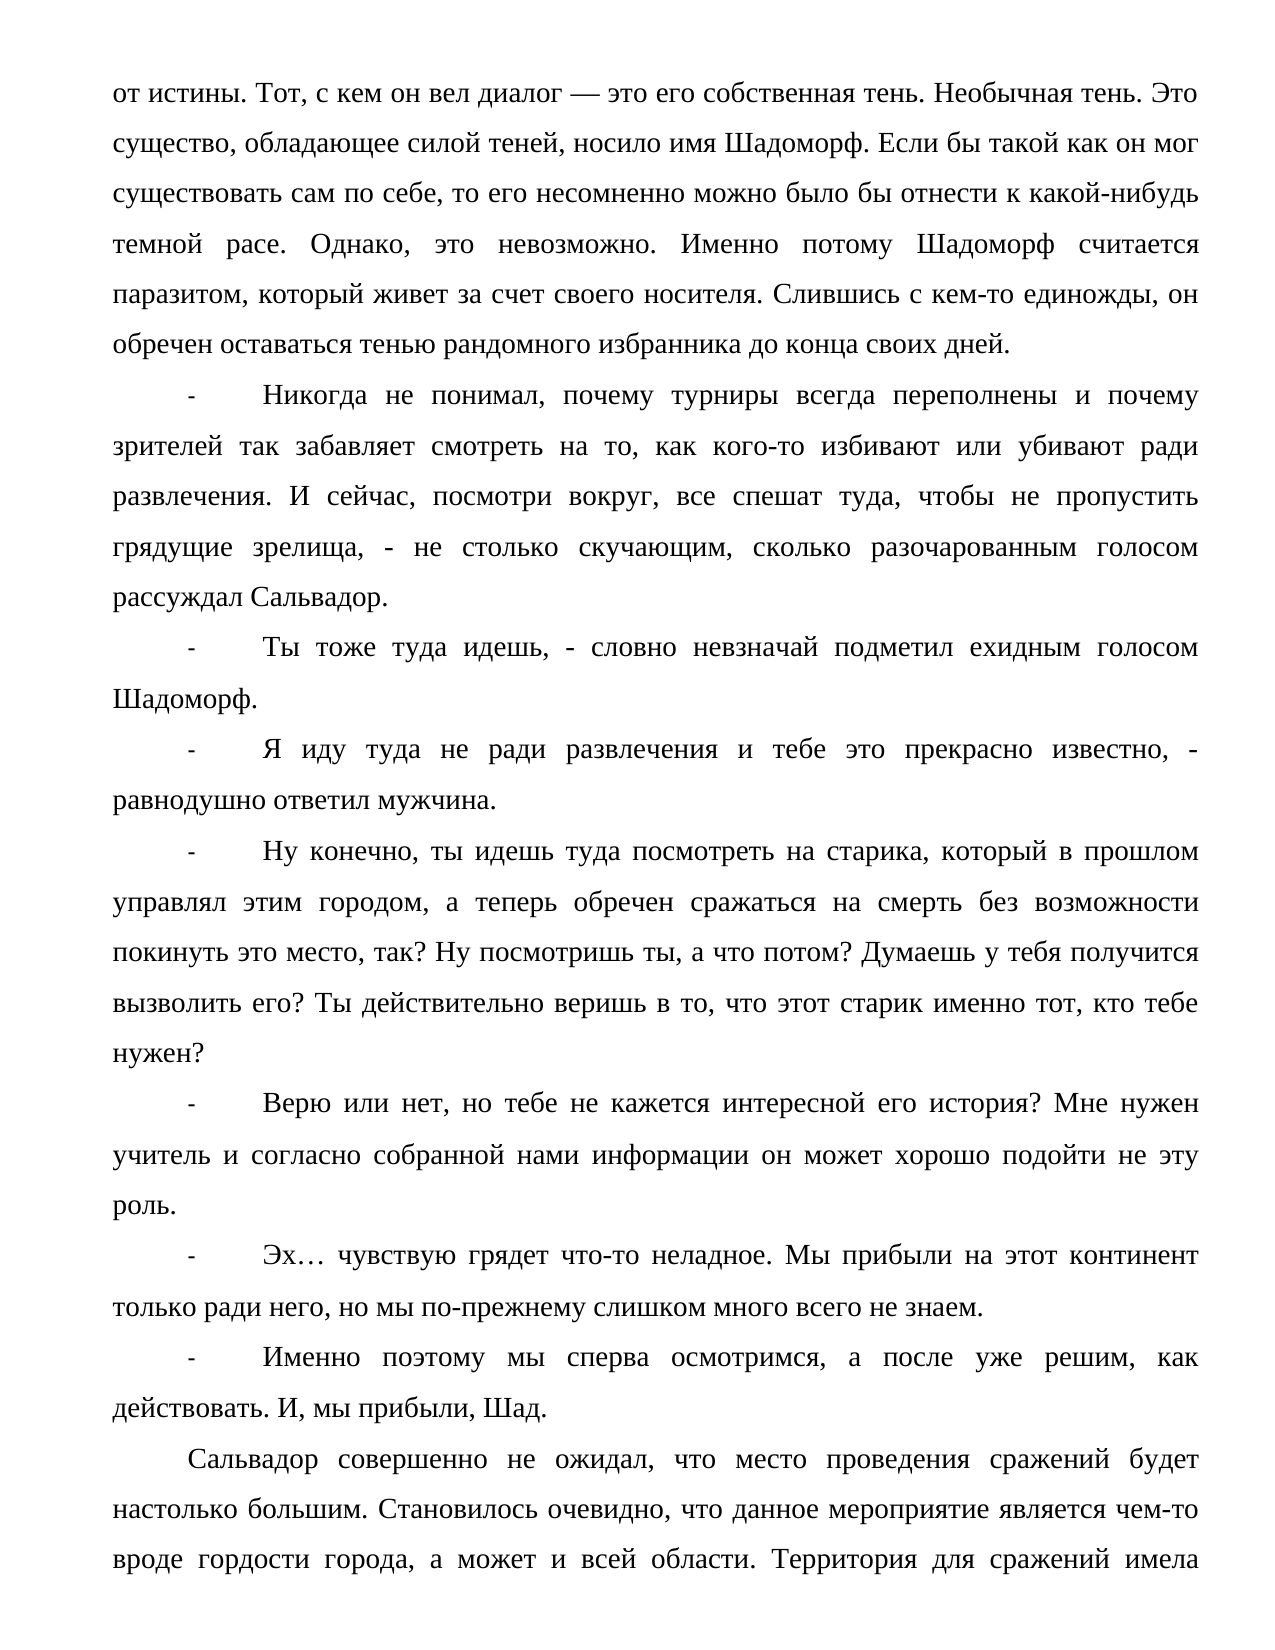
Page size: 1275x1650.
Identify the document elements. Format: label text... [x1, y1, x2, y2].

list Верю или нет, но тебе не кажется интересной его история? Мне нужен учитель и согласно собранной нами информации он может хорошо подойти не эту роль. [112, 1085, 1200, 1221]
list Именно поэтому мы сперва осмотримся, а после уже решим, как действовать. И, мы прибыли, Шад. [112, 1339, 1200, 1424]
text Сальвадор совершенно не ожидал, что место проведения сражений будет настолько большим. Становилось очевидно, что данное мероприятие является чем-то вроде гордости города, а может и всей области. Территория для сражений имела [112, 1441, 1200, 1575]
list Никогда не понимал, почему турниры всегда переполнены и почему зрителей так забавляет смотреть на то, как кого-то избивают или убивают ради развлечения. И сейчас, посмотри вокруг, все спешат туда, чтобы не пропустить грядущие зрелища, - не столько скучающим, сколько разочарованным голосом рассуждал Сальвадор. [112, 377, 1200, 613]
list Ты тоже туда идешь, - словно невзначай подметил ехидным голосом Шадоморф. [112, 629, 1200, 714]
list Ну конечно, ты идешь туда посмотреть на старика, который в прошлом управлял этим городом, а теперь обречен сражаться на смерть без возможности покинуть это место, так? Ну посмотришь ты, а что потом? Думаешь у тебя получится вызволить его? Ты действительно веришь в то, что этот старик именно тот, кто тебе нужен? [112, 833, 1200, 1069]
list Эх… чувствую грядет что-то неладное. Мы прибыли на этот континент только ради него, но мы по-прежнему слишком много всего не знаем. [112, 1237, 1200, 1322]
list Я иду туда не ради развлечения и тебе это прекрасно известно, - равнодушно ответил мужчина. [112, 731, 1200, 816]
text от истины. Тот, с кем он вел диалог — это его собственная тень. Необычная тень. Это существо, обладающее силой теней, носило имя Шадоморф. Если бы такой как он мог существовать сам по себе, то его несомненно можно было бы отнести к какой-нибудь темной расе. Однако, это невозможно. Именно потому Шадоморф считается паразитом, который живет за счет своего носителя. Слившись с кем-то единожды, он обречен оставаться тенью рандомного избранника до конца своих дней. [112, 75, 1200, 360]
